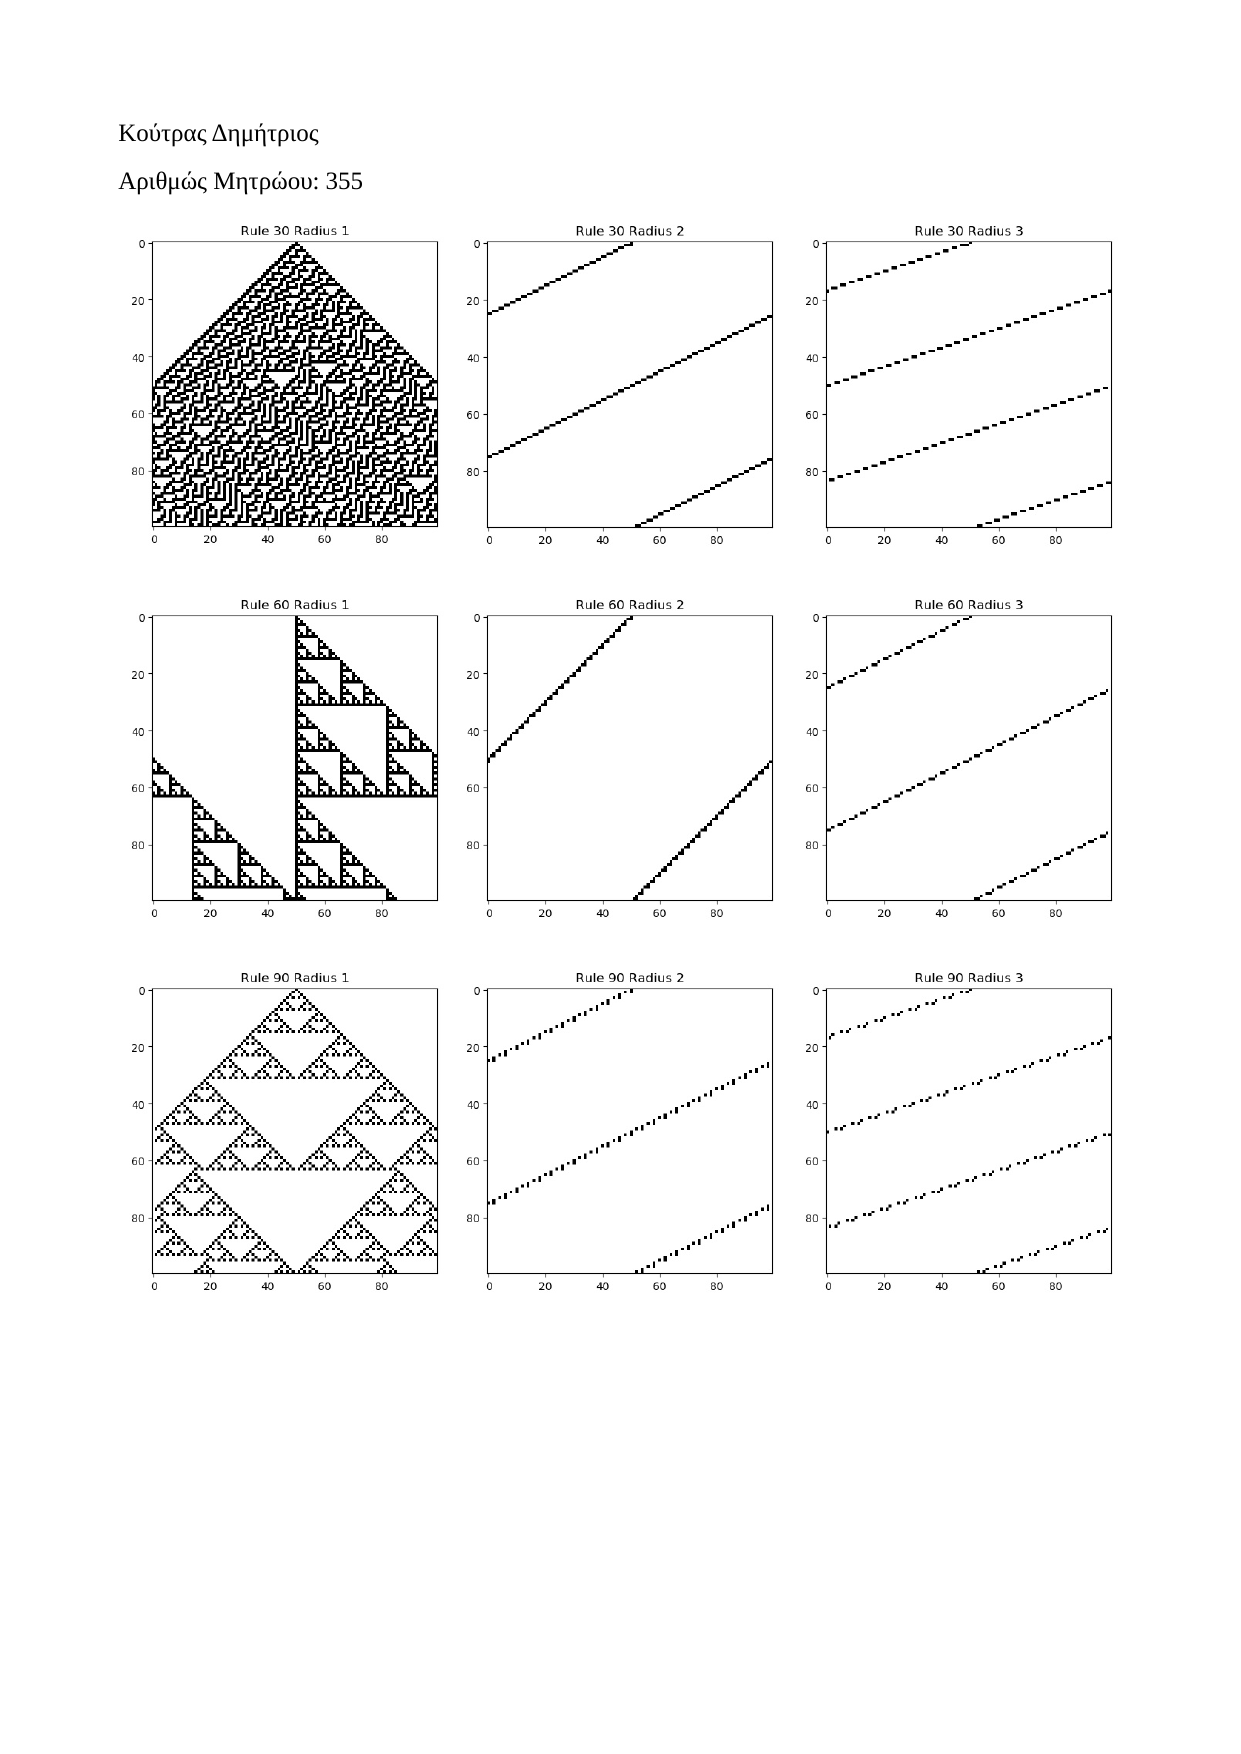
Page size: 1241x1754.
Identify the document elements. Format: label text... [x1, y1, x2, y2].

picture [123, 219, 447, 552]
table_cell [788, 587, 1130, 960]
table_header [788, 213, 1130, 587]
picture [123, 592, 447, 926]
table_header [118, 213, 453, 587]
picture [797, 219, 1121, 553]
picture [458, 965, 782, 1299]
table_cell [453, 960, 787, 1333]
picture [797, 592, 1121, 926]
picture [458, 219, 782, 553]
table_cell [118, 960, 453, 1333]
text Αριθμώς Μητρώου: 355 [118, 166, 1122, 194]
picture [123, 965, 447, 1299]
text Κούτρας Δημήτριος [118, 118, 1122, 147]
table_cell [453, 587, 787, 960]
table_cell [788, 960, 1130, 1333]
table_cell [118, 587, 453, 960]
picture [797, 965, 1121, 1299]
table_header [453, 213, 787, 587]
picture [458, 592, 782, 926]
